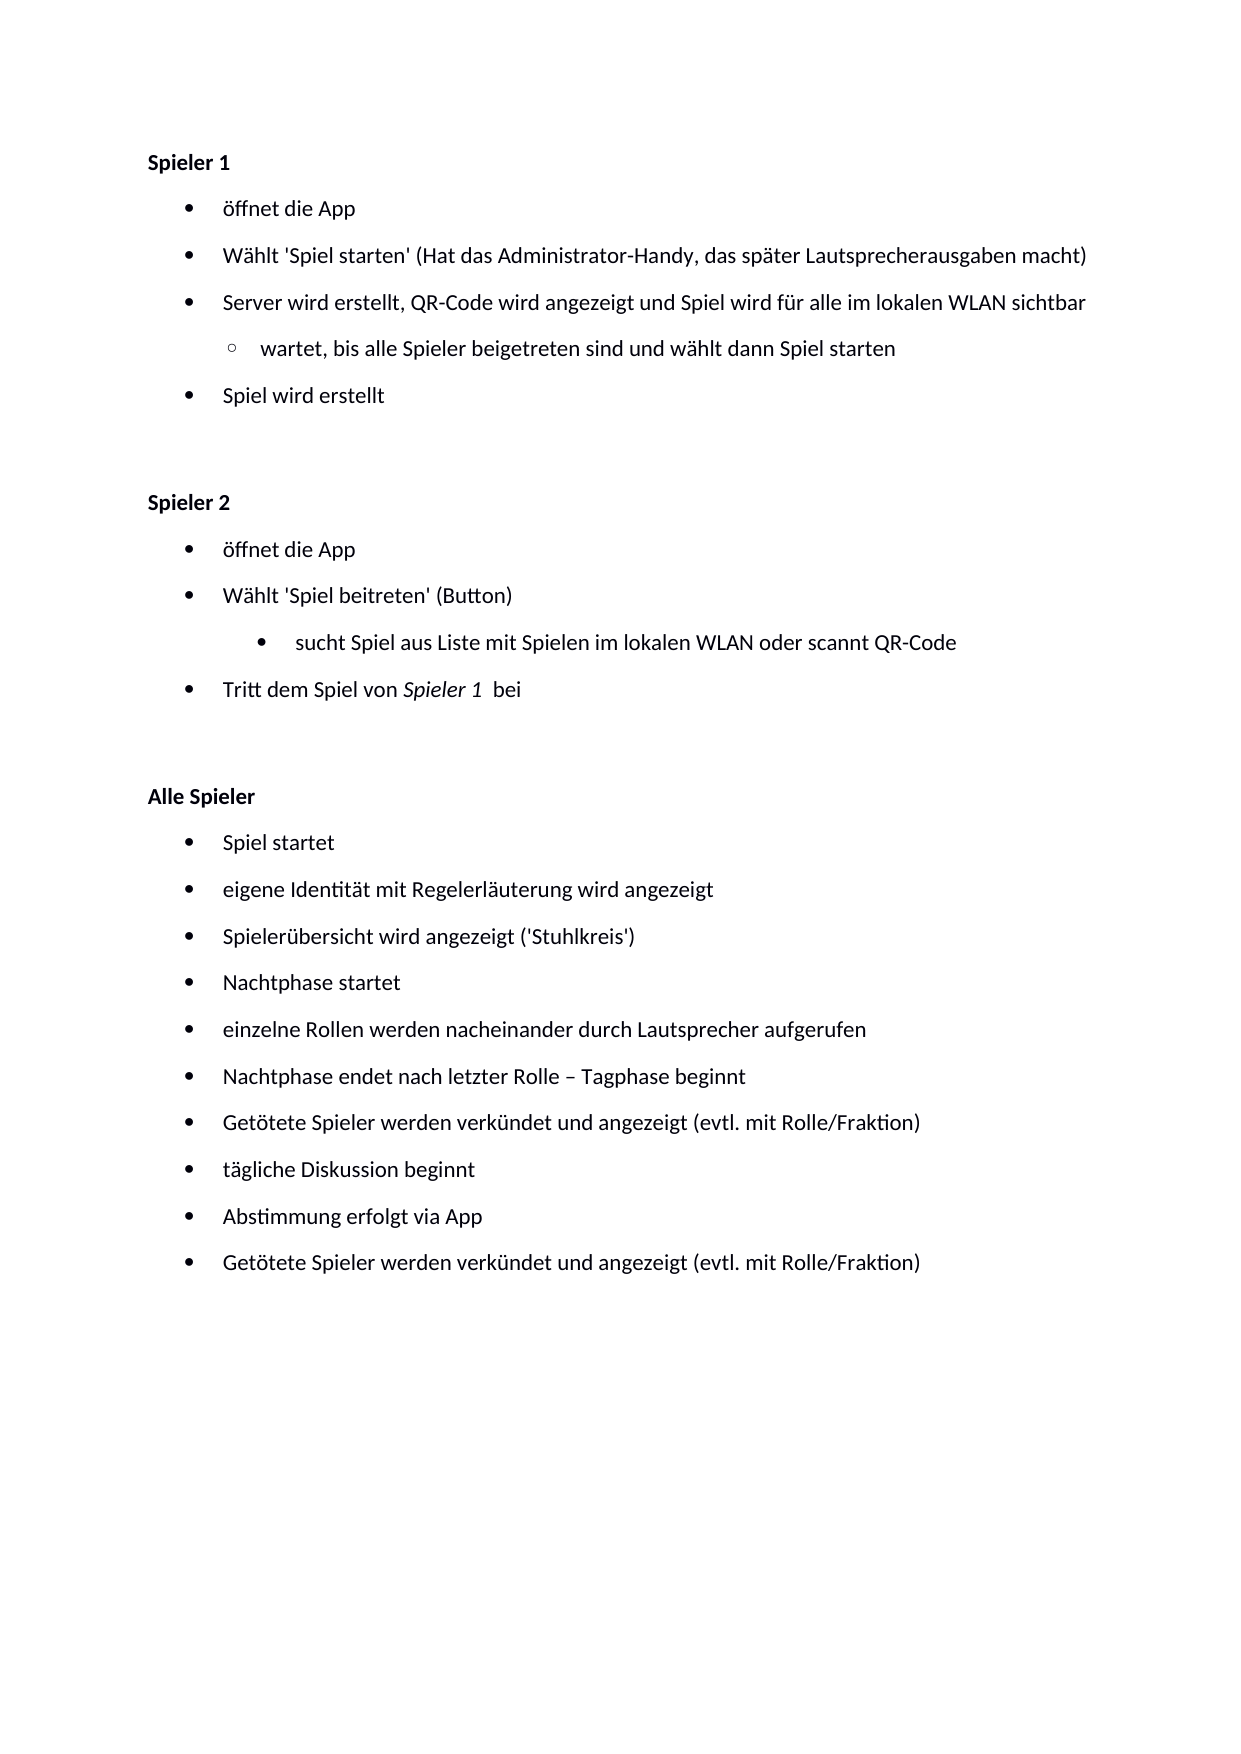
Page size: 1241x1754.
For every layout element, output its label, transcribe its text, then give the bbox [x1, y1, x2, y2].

list öffnet die App [185, 194, 1093, 222]
list Tritt dem Spiel von Spieler 1 bei [185, 675, 1093, 703]
list sucht Spiel aus Liste mit Spielen im lokalen WLAN oder scannt QR-Code [258, 628, 1093, 656]
text Spieler 1 [148, 148, 1093, 176]
list öffnet die App [185, 535, 1093, 563]
list wartet, bis alle Spieler beigetreten sind und wählt dann Spiel starten [223, 334, 1093, 362]
list Wählt 'Spiel starten' (Hat das Administrator-Handy, das später Lautsprecherausgaben macht) [185, 241, 1093, 269]
list Getötete Spieler werden verkündet und angezeigt (evtl. mit Rolle/Fraktion) [185, 1248, 1093, 1276]
list Nachtphase endet nach letzter Rolle – Tagphase beginnt [185, 1062, 1093, 1090]
text Alle Spieler [148, 721, 1093, 810]
list Spiel wird erstellt [185, 381, 1093, 409]
list Abstimmung erfolgt via App [185, 1202, 1093, 1230]
list Wählt 'Spiel beitreten' (Button) [185, 581, 1093, 609]
list Nachtphase startet [185, 968, 1093, 996]
list Server wird erstellt, QR-Code wird angezeigt und Spiel wird für alle im lokalen WLAN sichtbar [185, 288, 1093, 316]
list Getötete Spieler werden verkündet und angezeigt (evtl. mit Rolle/Fraktion) [185, 1108, 1093, 1136]
text Spieler 2 [148, 428, 1093, 516]
list Spiel startet [185, 828, 1093, 856]
list Spielerübersicht wird angezeigt ('Stuhlkreis') [185, 922, 1093, 950]
list tägliche Diskussion beginnt [185, 1155, 1093, 1183]
list eigene Identität mit Regelerläuterung wird angezeigt [185, 875, 1093, 903]
list einzelne Rollen werden nacheinander durch Lautsprecher aufgerufen [185, 1015, 1093, 1043]
